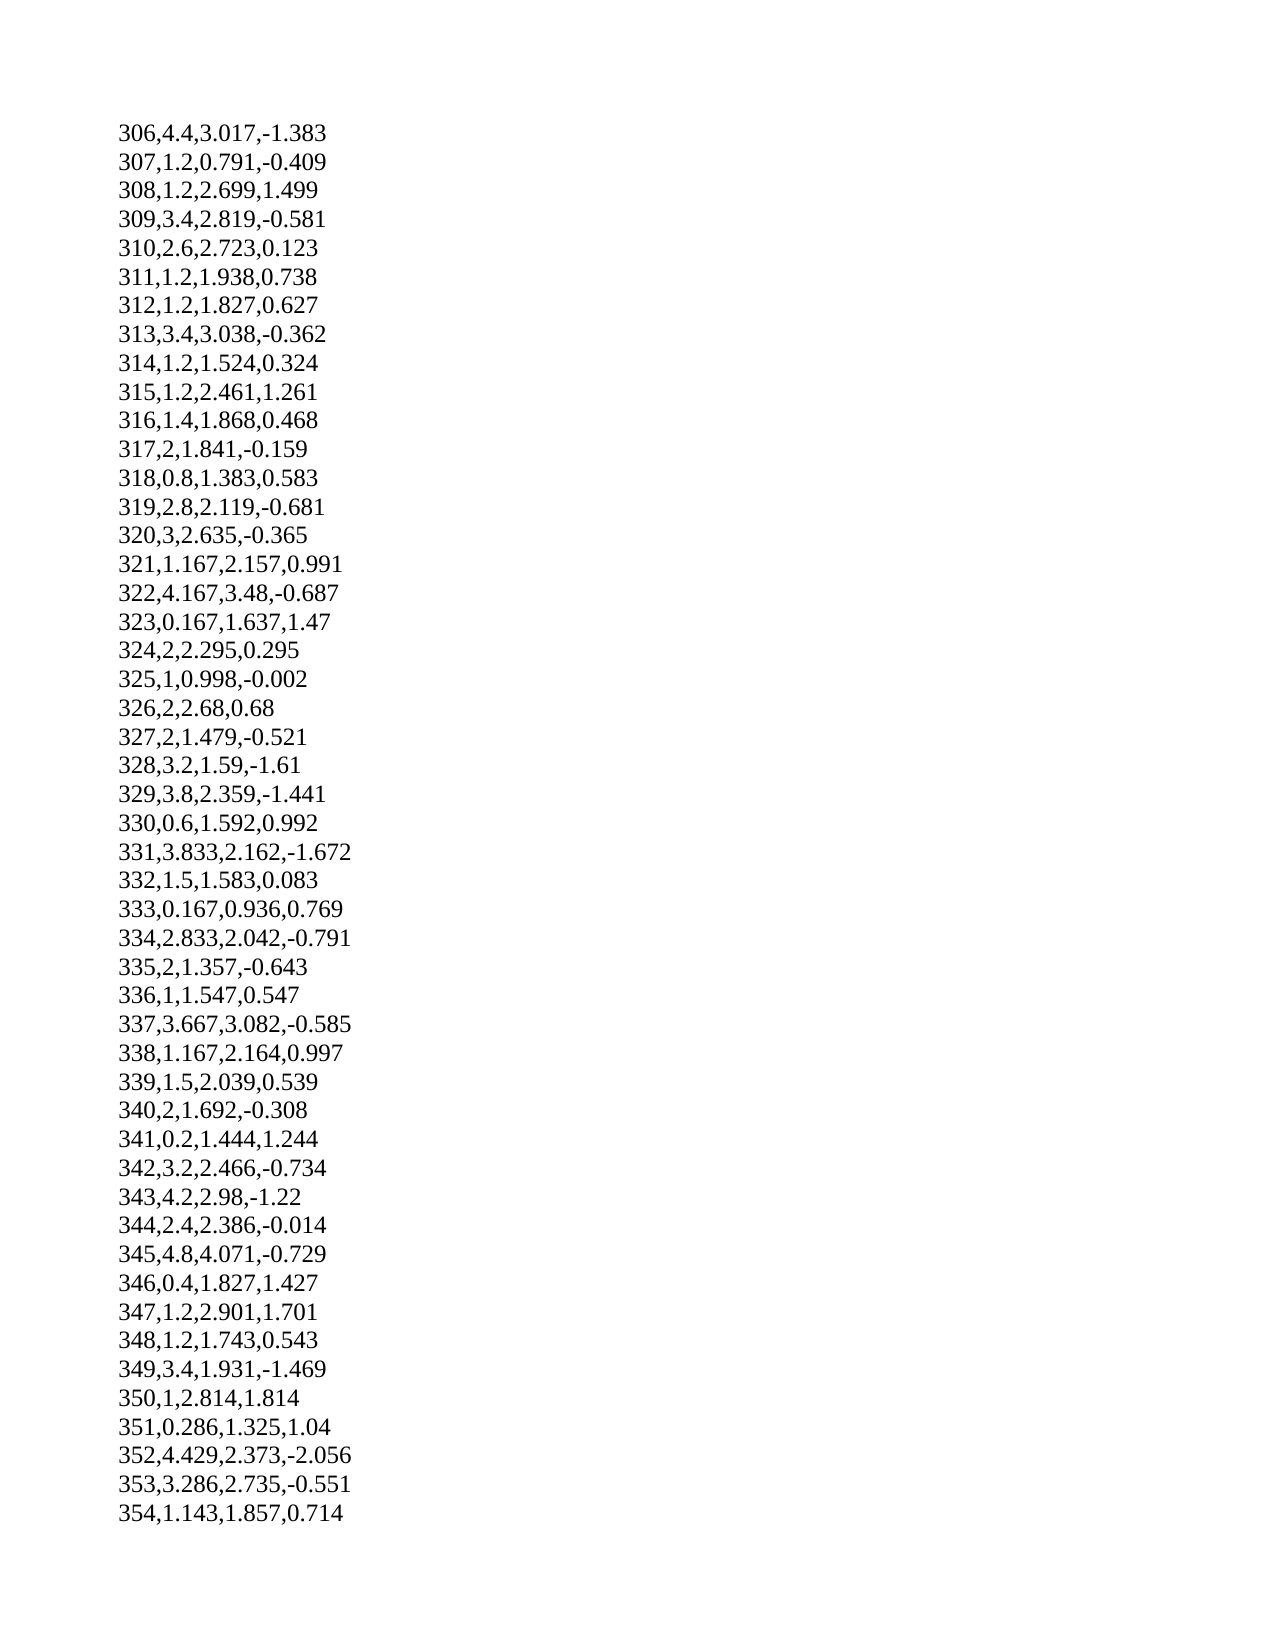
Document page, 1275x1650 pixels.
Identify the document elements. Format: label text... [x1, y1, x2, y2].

text 328,3.2,1.59,-1.61 [118, 751, 1157, 779]
text 336,1,1.547,0.547 [118, 981, 1157, 1009]
text 321,1.167,2.157,0.991 [118, 549, 1157, 578]
text 352,4.429,2.373,-2.056 [118, 1441, 1157, 1469]
text 319,2.8,2.119,-0.681 [118, 492, 1157, 521]
text 345,4.8,4.071,-0.729 [118, 1239, 1157, 1268]
text 339,1.5,2.039,0.539 [118, 1067, 1157, 1096]
text 354,1.143,1.857,0.714 [118, 1498, 1157, 1527]
text 306,4.4,3.017,-1.383 [118, 118, 1157, 147]
text 325,1,0.998,-0.002 [118, 664, 1157, 693]
text 315,1.2,2.461,1.261 [118, 377, 1157, 406]
text 318,0.8,1.383,0.583 [118, 463, 1157, 492]
text 324,2,2.295,0.295 [118, 636, 1157, 664]
text 341,0.2,1.444,1.244 [118, 1124, 1157, 1153]
text 351,0.286,1.325,1.04 [118, 1412, 1157, 1441]
text 347,1.2,2.901,1.701 [118, 1297, 1157, 1326]
text 310,2.6,2.723,0.123 [118, 233, 1157, 262]
text 350,1,2.814,1.814 [118, 1383, 1157, 1412]
text 327,2,1.479,-0.521 [118, 722, 1157, 751]
text 333,0.167,0.936,0.769 [118, 894, 1157, 923]
text 322,4.167,3.48,-0.687 [118, 578, 1157, 607]
text 311,1.2,1.938,0.738 [118, 262, 1157, 291]
text 326,2,2.68,0.68 [118, 693, 1157, 722]
text 314,1.2,1.524,0.324 [118, 348, 1157, 377]
text 342,3.2,2.466,-0.734 [118, 1153, 1157, 1182]
text 309,3.4,2.819,-0.581 [118, 204, 1157, 233]
text 346,0.4,1.827,1.427 [118, 1268, 1157, 1297]
text 332,1.5,1.583,0.083 [118, 866, 1157, 894]
text 340,2,1.692,-0.308 [118, 1096, 1157, 1124]
text 307,1.2,0.791,-0.409 [118, 147, 1157, 176]
text 317,2,1.841,-0.159 [118, 434, 1157, 463]
text 338,1.167,2.164,0.997 [118, 1038, 1157, 1067]
text 308,1.2,2.699,1.499 [118, 176, 1157, 204]
text 349,3.4,1.931,-1.469 [118, 1354, 1157, 1383]
text 316,1.4,1.868,0.468 [118, 406, 1157, 434]
text 313,3.4,3.038,-0.362 [118, 319, 1157, 348]
text 330,0.6,1.592,0.992 [118, 808, 1157, 837]
text 335,2,1.357,-0.643 [118, 952, 1157, 981]
text 323,0.167,1.637,1.47 [118, 607, 1157, 636]
text 348,1.2,1.743,0.543 [118, 1326, 1157, 1354]
text 320,3,2.635,-0.365 [118, 521, 1157, 549]
text 344,2.4,2.386,-0.014 [118, 1211, 1157, 1239]
text 334,2.833,2.042,-0.791 [118, 923, 1157, 952]
text 353,3.286,2.735,-0.551 [118, 1469, 1157, 1498]
text 343,4.2,2.98,-1.22 [118, 1182, 1157, 1211]
text 329,3.8,2.359,-1.441 [118, 779, 1157, 808]
text 331,3.833,2.162,-1.672 [118, 837, 1157, 866]
text 312,1.2,1.827,0.627 [118, 291, 1157, 319]
text 337,3.667,3.082,-0.585 [118, 1009, 1157, 1038]
